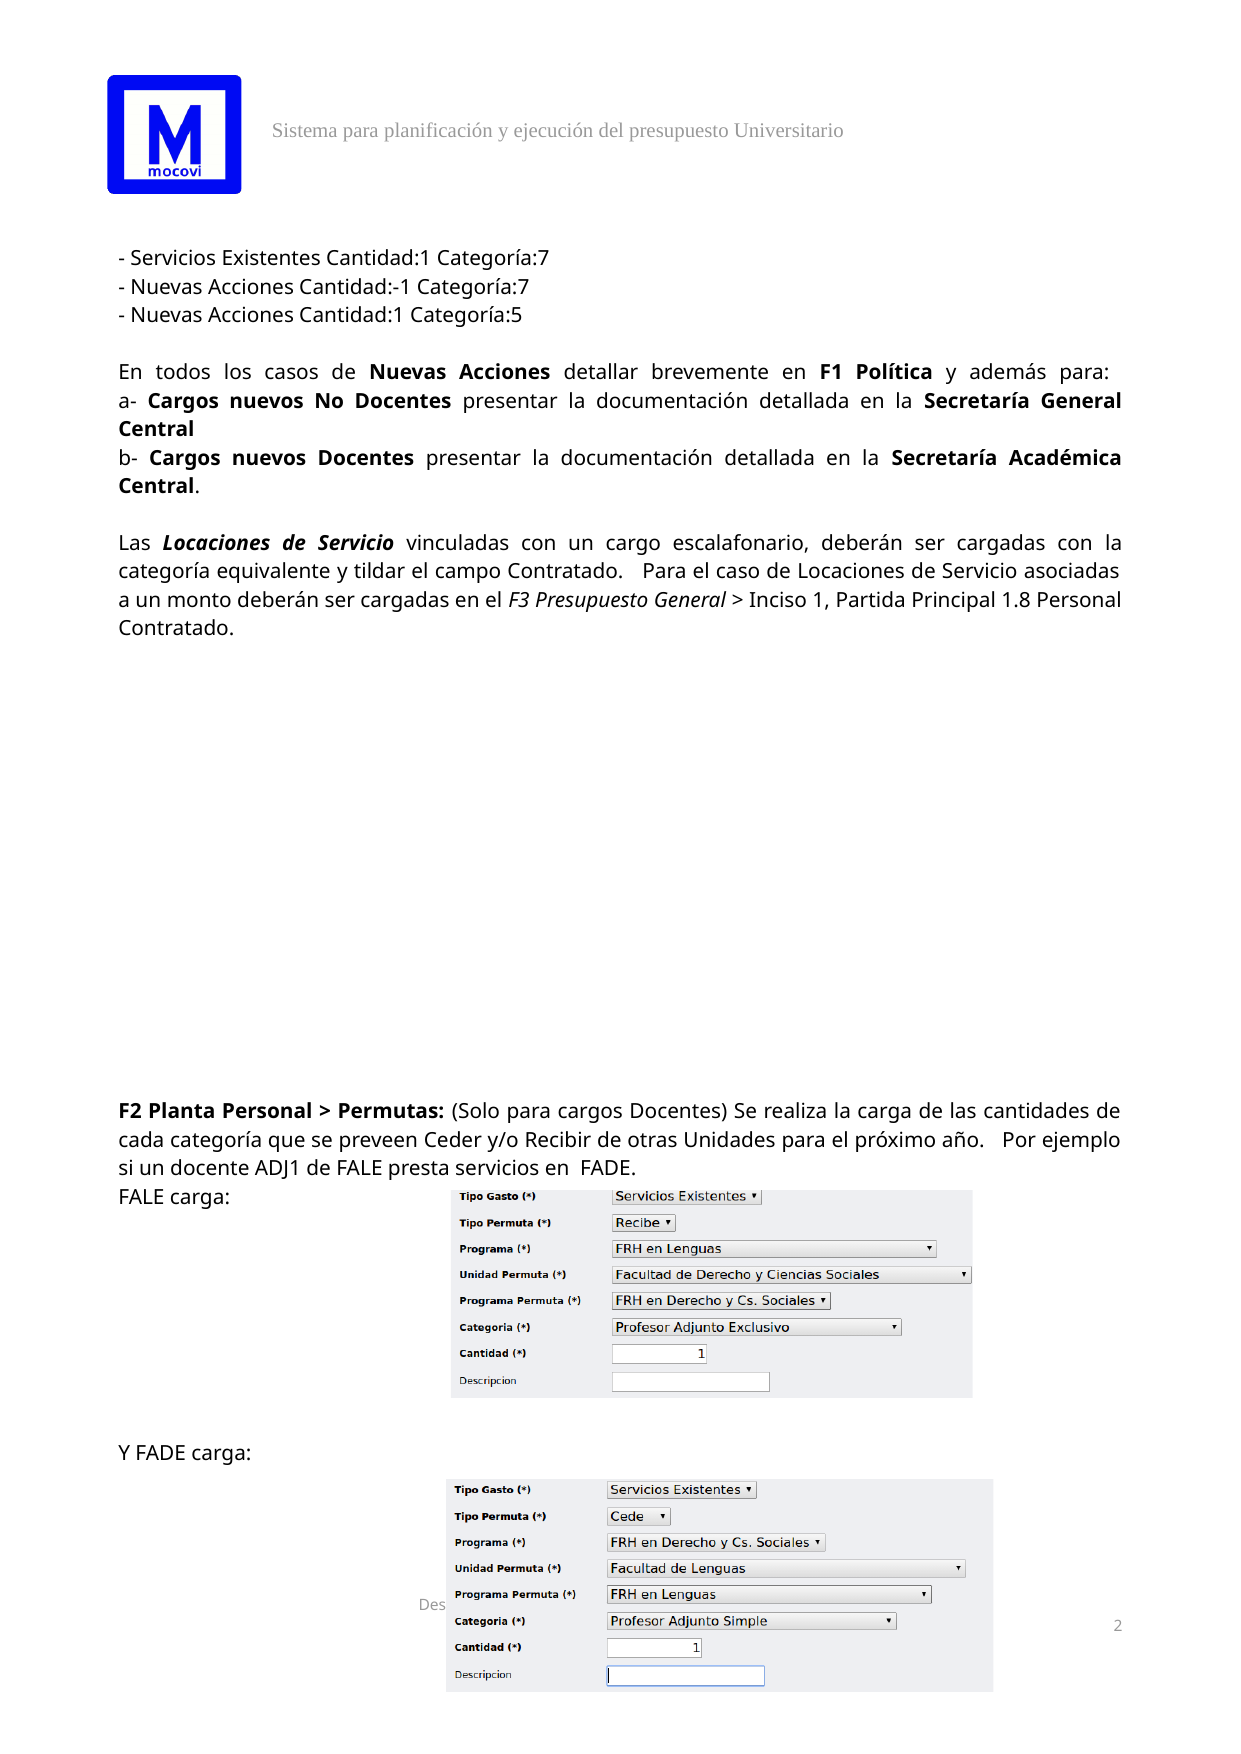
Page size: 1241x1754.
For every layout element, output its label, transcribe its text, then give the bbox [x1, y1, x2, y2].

picture [107, 75, 242, 194]
picture [450, 1190, 973, 1398]
text Y FADE carga: [118, 1438, 1122, 1466]
text - Servicios Existentes Cantidad:1 Categoría:7 [118, 243, 1122, 272]
text FALE carga: [118, 1182, 1122, 1210]
text Las Locaciones de Servicio vinculadas con un cargo escalafonario, deberán ser cargadas con la categoría equivalente y tildar el campo Contratado. Para el caso de Locaciones de Servicio asociadas a un monto deberán ser cargadas en el F3 Presupuesto General > Inciso 1, Partida Principal 1.8 Personal Contratado. [118, 528, 1122, 642]
text - Nuevas Acciones Cantidad:-1 Categoría:7 [118, 272, 1122, 300]
text - Nuevas Acciones Cantidad:1 Categoría:5 [118, 300, 1122, 329]
text b- Cargos nuevos Docentes presentar la documentación detallada en la Secretaría Académica Central. [118, 443, 1122, 499]
picture [446, 1479, 994, 1692]
text En todos los casos de Nuevas Acciones detallar brevemente en F1 Política y además para: a- Cargos nuevos No Docentes presentar la documentación detallada en la Secretaría General Central [118, 357, 1122, 443]
text F2 Planta Personal > Permutas: (Solo para cargos Docentes) Se realiza la carga de las cantidades de cada categoría que se preveen Ceder y/o Recibir de otras Unidades para el próximo año. Por ejemplo si un docente ADJ1 de FALE presta servicios en FADE. [118, 1097, 1122, 1182]
